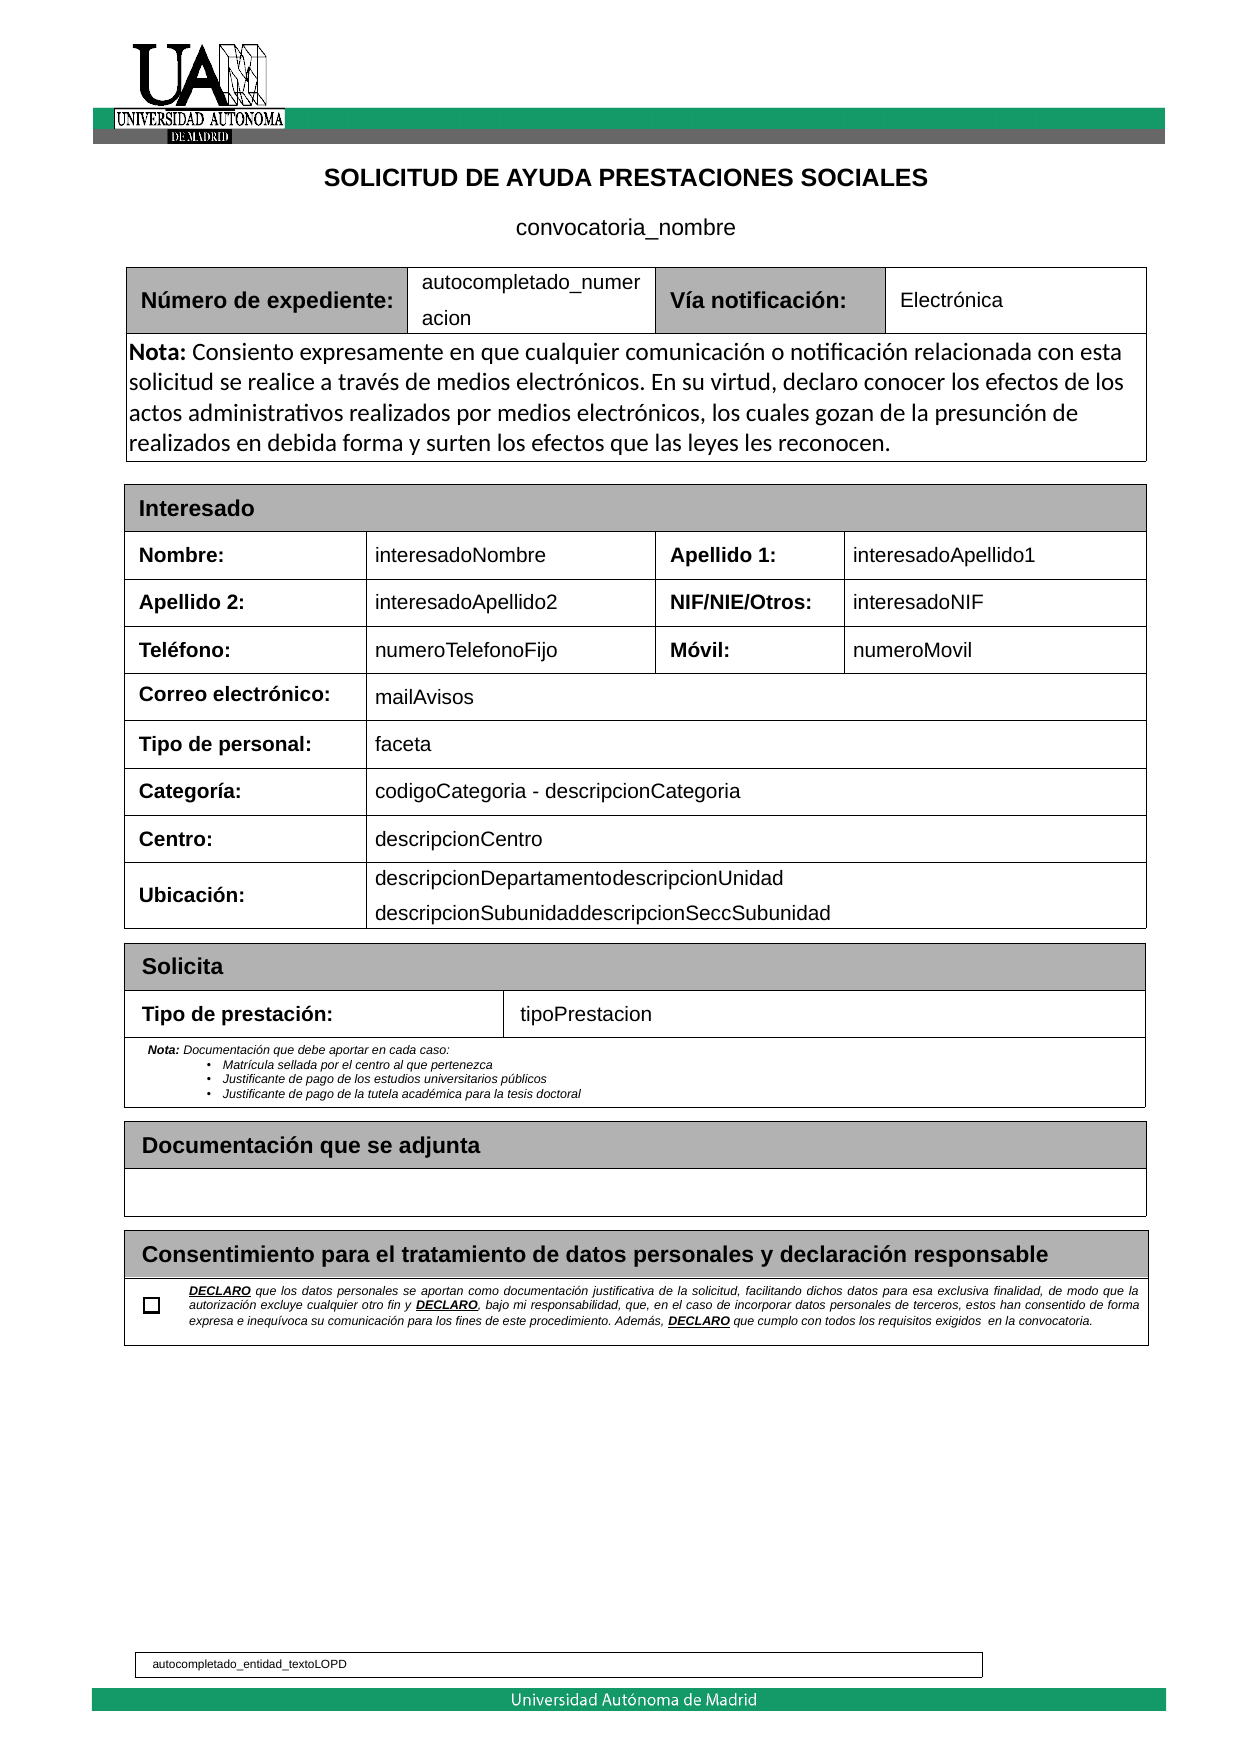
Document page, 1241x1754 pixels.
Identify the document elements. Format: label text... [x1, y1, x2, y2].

table_cell Móvil: [656, 627, 844, 673]
table_cell Tipo de prestación: [125, 991, 503, 1037]
table_cell codigoCategoria - descripcionCategoria [367, 769, 1146, 815]
table_header Solicita [125, 944, 1145, 990]
table_header Documentación que se adjunta [125, 1122, 1146, 1168]
table_cell faceta [367, 721, 1146, 768]
table_cell Correo electrónico: [125, 674, 366, 720]
table_cell Apellido 2: [125, 580, 366, 626]
table_cell Nombre: [125, 532, 366, 578]
table_cell interesadoApellido2 [367, 580, 655, 626]
picture [91, 1688, 1167, 1711]
table_cell mailAvisos [367, 674, 1146, 720]
table_cell tipoPrestacion [504, 991, 1145, 1037]
table_cell Tipo de personal: [125, 721, 366, 768]
picture [93, 44, 1165, 144]
table_cell Teléfono: [125, 627, 366, 673]
table_cell Apellido 1: [656, 532, 844, 578]
table_cell numeroTelefonoFijo [367, 627, 655, 673]
table_cell Categoría: [125, 769, 366, 815]
table_cell interesadoNIF [845, 580, 1146, 626]
table_cell interesadoApellido1 [845, 532, 1146, 578]
table_cell descripcionCentro [367, 816, 1146, 862]
table_header Electrónica [886, 268, 1146, 333]
table_cell interesadoNombre [367, 532, 655, 578]
table_header Número de expediente: [127, 268, 407, 333]
table_cell [125, 1169, 1146, 1216]
text SOLICITUD DE AYUDA PRESTACIONES SOCIALES [124, 163, 1128, 192]
table_cell Ubicación: [125, 863, 366, 928]
table_header Vía notificación: [656, 268, 885, 333]
table_cell Nota: Documentación que debe aportar en cada caso: Matrícula sellada por el centro al que pertenezca Justificante de pago de los estudios universitarios públicos Justificante de pago de la tutela académica para la tesis doctoral [125, 1038, 1145, 1107]
subtitle convocatoria_nombre [124, 213, 1134, 240]
table_cell DECLARO que los datos personales se aportan como documentación justificativa de la solicitud, facilitando dichos datos para esa exclusiva finalidad, de modo que la autorización excluye cualquier otro fin y DECLARO, bajo mi responsabilidad, que, en el caso de incorporar datos personales de terceros, estos han consentido de forma expresa e inequívoca su comunicación para los fines de este procedimiento. Además, DECLARO que cumplo con todos los requisitos exigidos en la convocatoria. [183, 1279, 1148, 1345]
table_header Consentimiento para el tratamiento de datos personales y declaración responsable [125, 1231, 1148, 1277]
table_cell numeroMovil [845, 627, 1146, 673]
table_header Interesado [125, 485, 1146, 531]
table_cell NIF/NIE/Otros: [656, 580, 844, 626]
table_header autocompletado_numeracion [408, 268, 655, 333]
table_cell descripcionDepartamentodescripcionUnidad descripcionSubunidaddescripcionSeccSubunidad [367, 863, 1146, 928]
table_cell Nota: Consiento expresamente en que cualquier comunicación o notificación relacionada con esta solicitud se realice a través de medios electrónicos. En su virtud, declaro conocer los efectos de los actos administrativos realizados por medios electrónicos, los cuales gozan de la presunción de realizados en debida forma y surten los efectos que las leyes les reconocen. [127, 334, 1146, 461]
table_cell Centro: [125, 816, 366, 862]
table_cell [125, 1279, 183, 1345]
